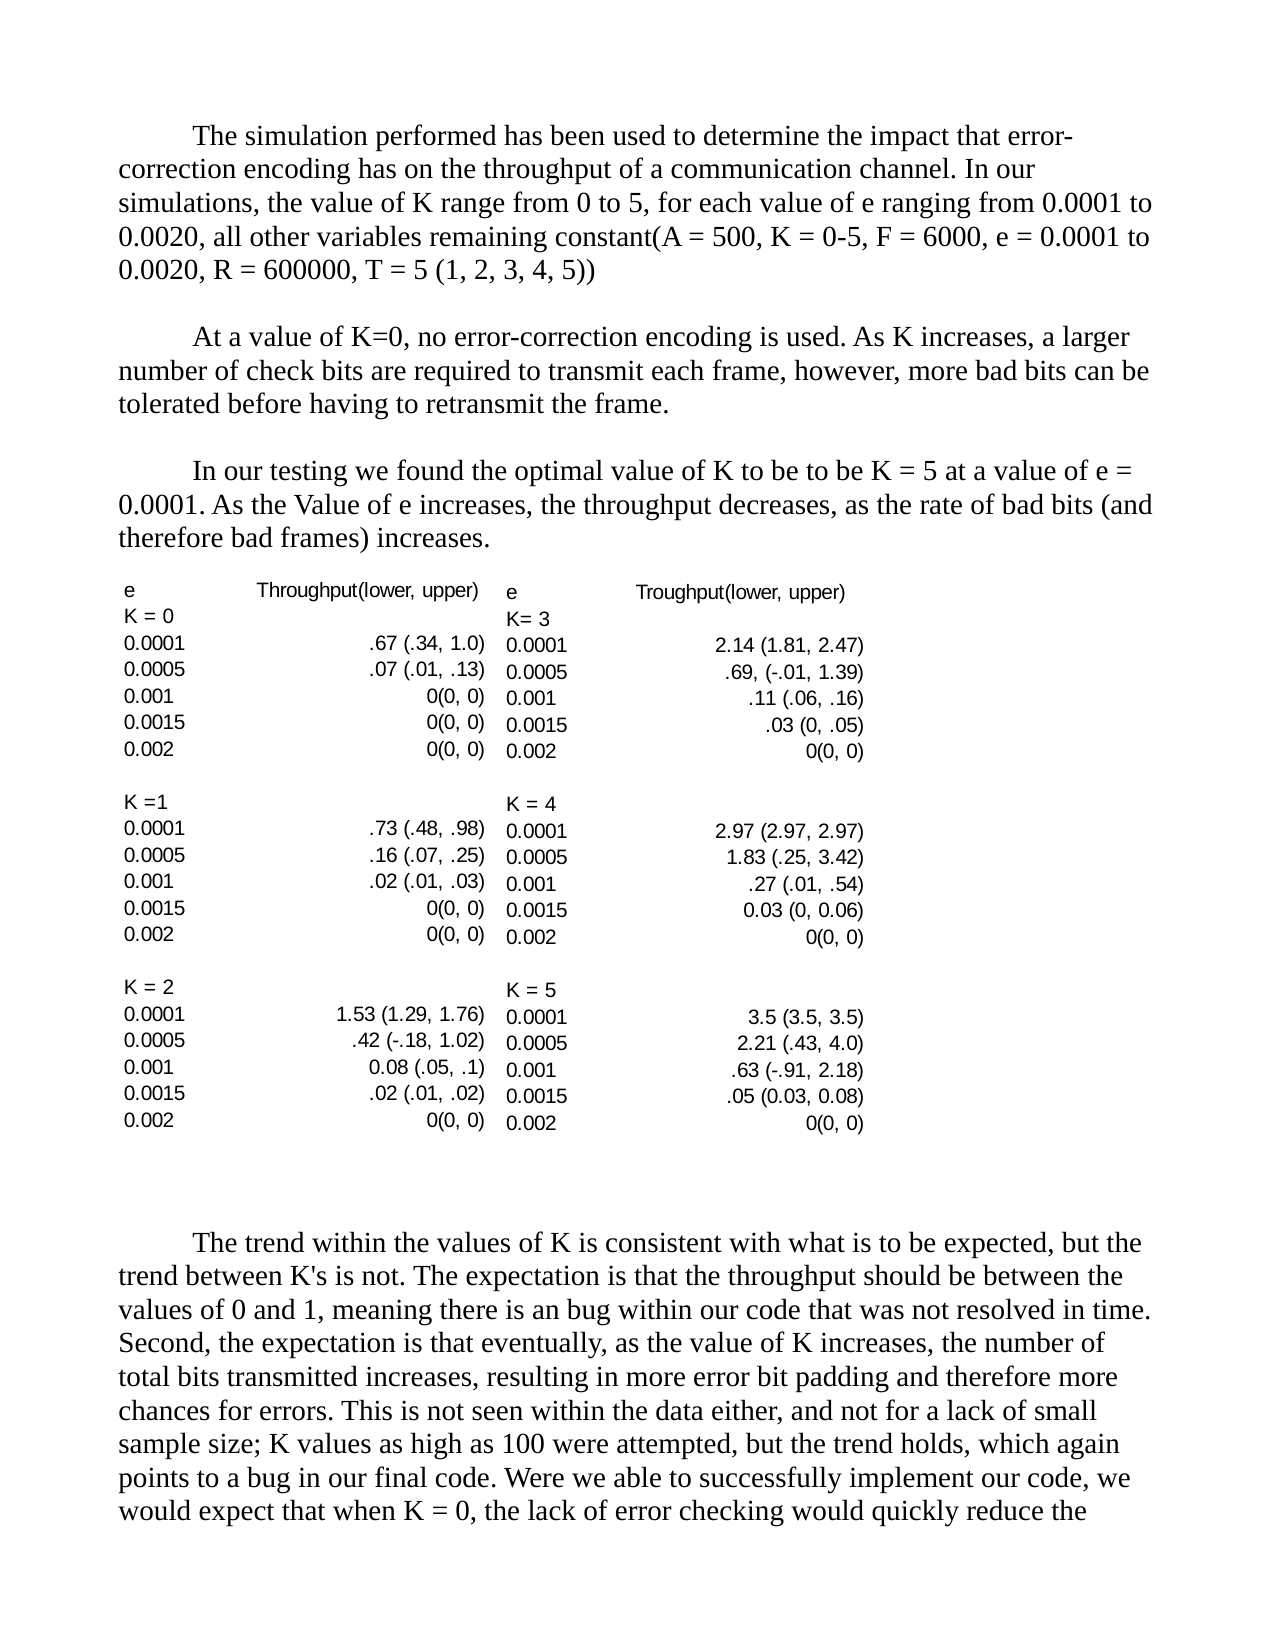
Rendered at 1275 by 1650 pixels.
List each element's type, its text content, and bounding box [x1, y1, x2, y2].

text The trend within the values of K is consistent with what is to be expected, but the trend between K's is not. The expectation is that the throughput should be between the values of 0 and 1, meaning there is an bug within our code that was not resolved in time. Second, the expectation is that eventually, as the value of K increases, the number of total bits transmitted increases, resulting in more error bit padding and therefore more chances for errors. This is not seen within the data either, and not for a lack of small sample size; K values as high as 100 were attempted, but the trend holds, which again points to a bug in our final code. Were we able to successfully implement our code, we would expect that when K = 0, the lack of error checking would quickly reduce the [118, 1225, 1157, 1527]
text The simulation performed has been used to determine the impact that error-correction encoding has on the throughput of a communication channel. In our simulations, the value of K range from 0 to 5, for each value of e ranging from 0.0001 to 0.0020, all other variables remaining constant(A = 500, K = 0-5, F = 6000, e = 0.0001 to 0.0020, R = 600000, T = 5 (1, 2, 3, 4, 5)) [118, 118, 1157, 286]
text In our testing we found the optimal value of K to be to be K = 5 at a value of e = 0.0001. As the Value of e increases, the throughput decreases, as the rate of bad bits (and therefore bad frames) increases. [118, 453, 1157, 554]
text At a value of K=0, no error-correction encoding is used. As K increases, a larger number of check bits are required to transmit each frame, however, more bad bits can be tolerated before having to retransmit the frame. [118, 319, 1157, 420]
